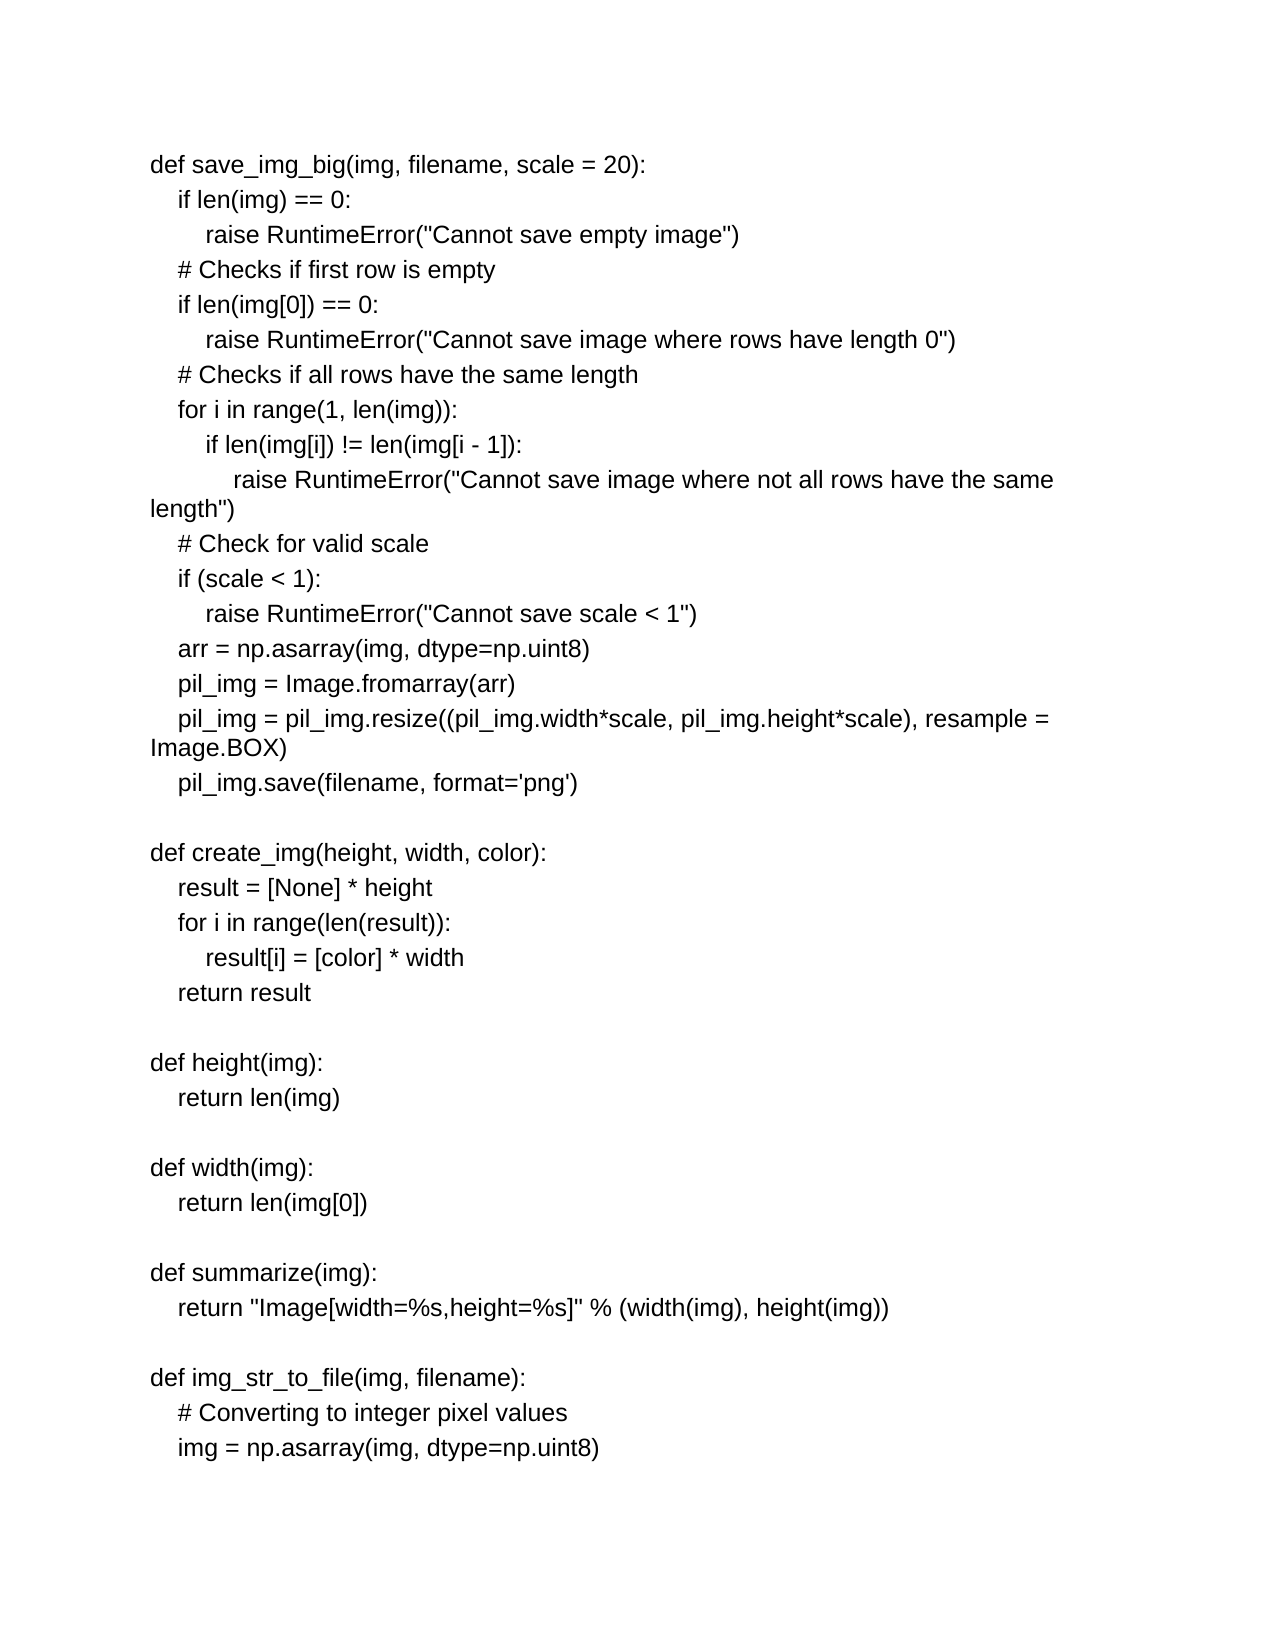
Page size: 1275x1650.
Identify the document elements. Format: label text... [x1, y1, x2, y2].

text pil_img = Image.fromarray(arr) [150, 669, 1125, 697]
text img = np.asarray(img, dtype=np.uint8) [150, 1432, 1125, 1461]
text def width(img): [150, 1152, 1125, 1181]
text def height(img): [150, 1047, 1125, 1076]
text if len(img) == 0: [150, 185, 1125, 214]
text def img_str_to_file(img, filename): [150, 1362, 1125, 1391]
text result = [None] * height [150, 872, 1125, 901]
text return "Image[width=%s,height=%s]" % (width(img), height(img)) [150, 1292, 1125, 1321]
text if len(img[0]) == 0: [150, 290, 1125, 319]
text def create_img(height, width, color): [150, 837, 1125, 866]
text return len(img[0]) [150, 1187, 1125, 1216]
text pil_img.save(filename, format='png') [150, 767, 1125, 796]
text pil_img = pil_img.resize((pil_img.width*scale, pil_img.height*scale), resample = Image.BOX) [150, 704, 1125, 761]
text raise RuntimeError("Cannot save scale < 1") [150, 599, 1125, 627]
text if len(img[i]) != len(img[i - 1]): [150, 430, 1125, 459]
text raise RuntimeError("Cannot save image where not all rows have the same length") [150, 465, 1125, 522]
text # Check for valid scale [150, 529, 1125, 557]
text arr = np.asarray(img, dtype=np.uint8) [150, 634, 1125, 662]
text if (scale < 1): [150, 564, 1125, 592]
text return result [150, 977, 1125, 1006]
text # Converting to integer pixel values [150, 1397, 1125, 1426]
text result[i] = [color] * width [150, 942, 1125, 971]
text # Checks if first row is empty [150, 255, 1125, 284]
text # Checks if all rows have the same length [150, 360, 1125, 389]
text raise RuntimeError("Cannot save empty image") [150, 220, 1125, 249]
text for i in range(len(result)): [150, 907, 1125, 936]
text raise RuntimeError("Cannot save image where rows have length 0") [150, 325, 1125, 354]
text return len(img) [150, 1082, 1125, 1111]
text def save_img_big(img, filename, scale = 20): [150, 150, 1125, 179]
text for i in range(1, len(img)): [150, 395, 1125, 424]
text def summarize(img): [150, 1257, 1125, 1286]
